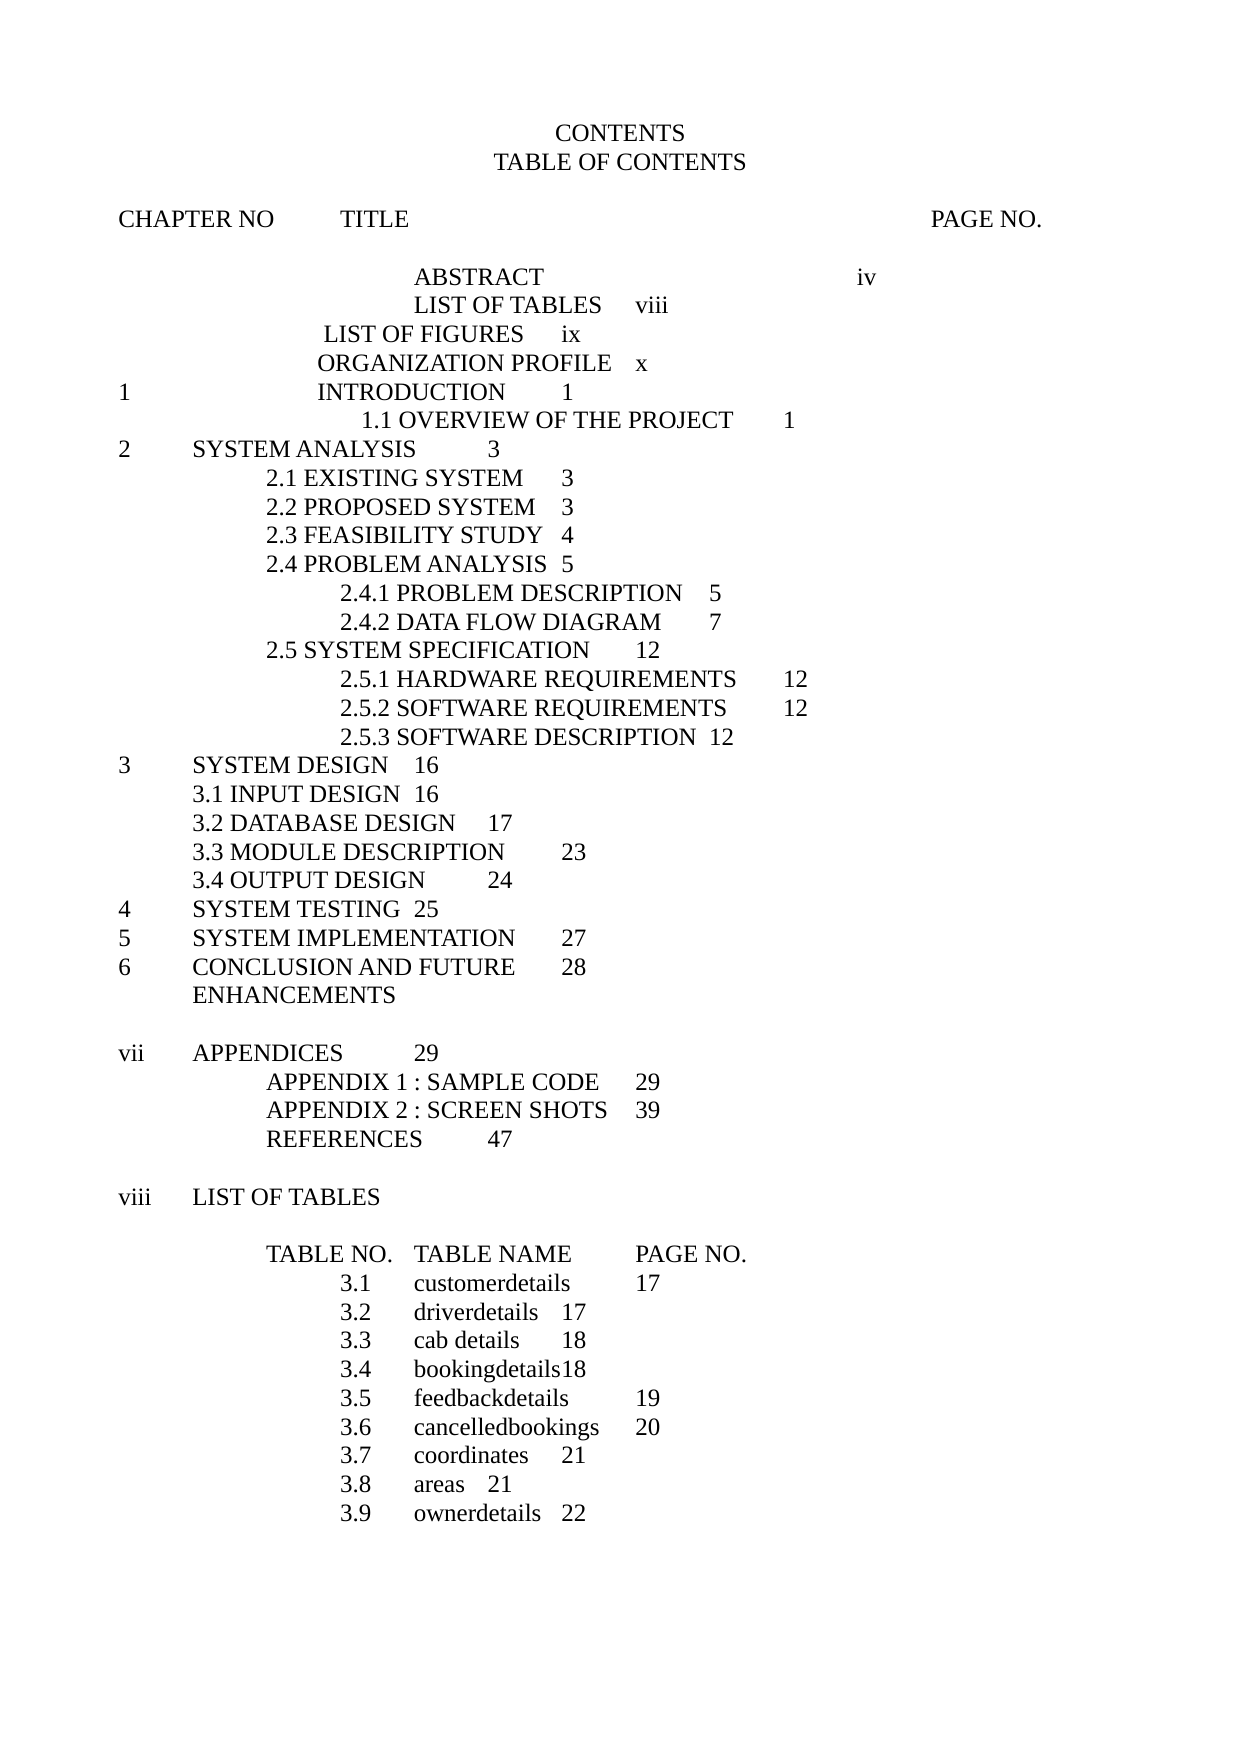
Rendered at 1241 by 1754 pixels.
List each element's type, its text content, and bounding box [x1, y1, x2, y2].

text APPENDIX 1 : SAMPLE CODE 29 [118, 1067, 1122, 1096]
text 3.4 bookingdetails 18 [340, 1354, 1122, 1383]
text 1.1 OVERVIEW OF THE PROJECT 1 [118, 406, 1122, 434]
text 2 SYSTEM ANALYSIS 3 [118, 434, 1122, 463]
text 3.3 MODULE DESCRIPTION 23 [118, 837, 1122, 866]
text CONTENTS [118, 118, 1122, 147]
text TABLE NO. TABLE NAME PAGE NO. [118, 1239, 1122, 1268]
text 1 INTRODUCTION 1 [118, 377, 1122, 406]
text 2.5 SYSTEM SPECIFICATION 12 [192, 636, 1122, 664]
text 3.2 driverdetails 17 [118, 1297, 1122, 1326]
text vii APPENDICES 29 [118, 1038, 1122, 1067]
text 2.5.1 HARDWARE REQUIREMENTS 12 [266, 664, 1122, 693]
text 3.2 DATABASE DESIGN 17 [118, 808, 1122, 837]
text CHAPTER NO TITLE PAGE NO. [118, 204, 1122, 233]
text APPENDIX 2 : SCREEN SHOTS 39 [118, 1096, 1122, 1124]
text LIST OF TABLES viii [118, 291, 1122, 319]
text 3.3 cab details 18 [340, 1326, 1122, 1354]
text 3.5 feedbackdetails 19 [340, 1383, 1122, 1412]
text ABSTRACT iv [413, 262, 1122, 291]
text 2.4.1 PROBLEM DESCRIPTION 5 [266, 578, 1122, 607]
text REFERENCES 47 [118, 1124, 1122, 1153]
text 2.4 PROBLEM ANALYSIS 5 [192, 549, 1122, 578]
text 3.7 coordinates 21 [340, 1441, 1122, 1469]
text 2.4.2 DATA FLOW DIAGRAM 7 [266, 607, 1122, 636]
text 2.5.3 SOFTWARE DESCRIPTION 12 [266, 722, 1122, 751]
text ENHANCEMENTS [118, 981, 1122, 1009]
text 3.1 customerdetails 17 [118, 1268, 1122, 1297]
text 4 SYSTEM TESTING 25 [118, 894, 1122, 923]
text 6 CONCLUSION AND FUTURE 28 [118, 952, 1122, 981]
text 3.9 ownerdetails 22 [340, 1498, 1122, 1527]
text 3 SYSTEM DESIGN 16 [118, 751, 1122, 779]
text 3.8 areas 21 [340, 1469, 1122, 1498]
text 3.4 OUTPUT DESIGN 24 [118, 866, 1122, 894]
text ORGANIZATION PROFILE x [118, 348, 1122, 377]
text 2.1 EXISTING SYSTEM 3 [192, 463, 1122, 492]
text LIST OF FIGURES ix [118, 319, 1122, 348]
text 3.1 INPUT DESIGN 16 [118, 779, 1122, 808]
text 5 SYSTEM IMPLEMENTATION 27 [118, 923, 1122, 952]
text 2.3 FEASIBILITY STUDY 4 [192, 521, 1122, 549]
text 3.6 cancelledbookings 20 [340, 1412, 1122, 1441]
text 2.2 PROPOSED SYSTEM 3 [192, 492, 1122, 521]
text 2.5.2 SOFTWARE REQUIREMENTS 12 [266, 693, 1122, 722]
text viii LIST OF TABLES [118, 1182, 1122, 1211]
text TABLE OF CONTENTS [118, 147, 1122, 176]
